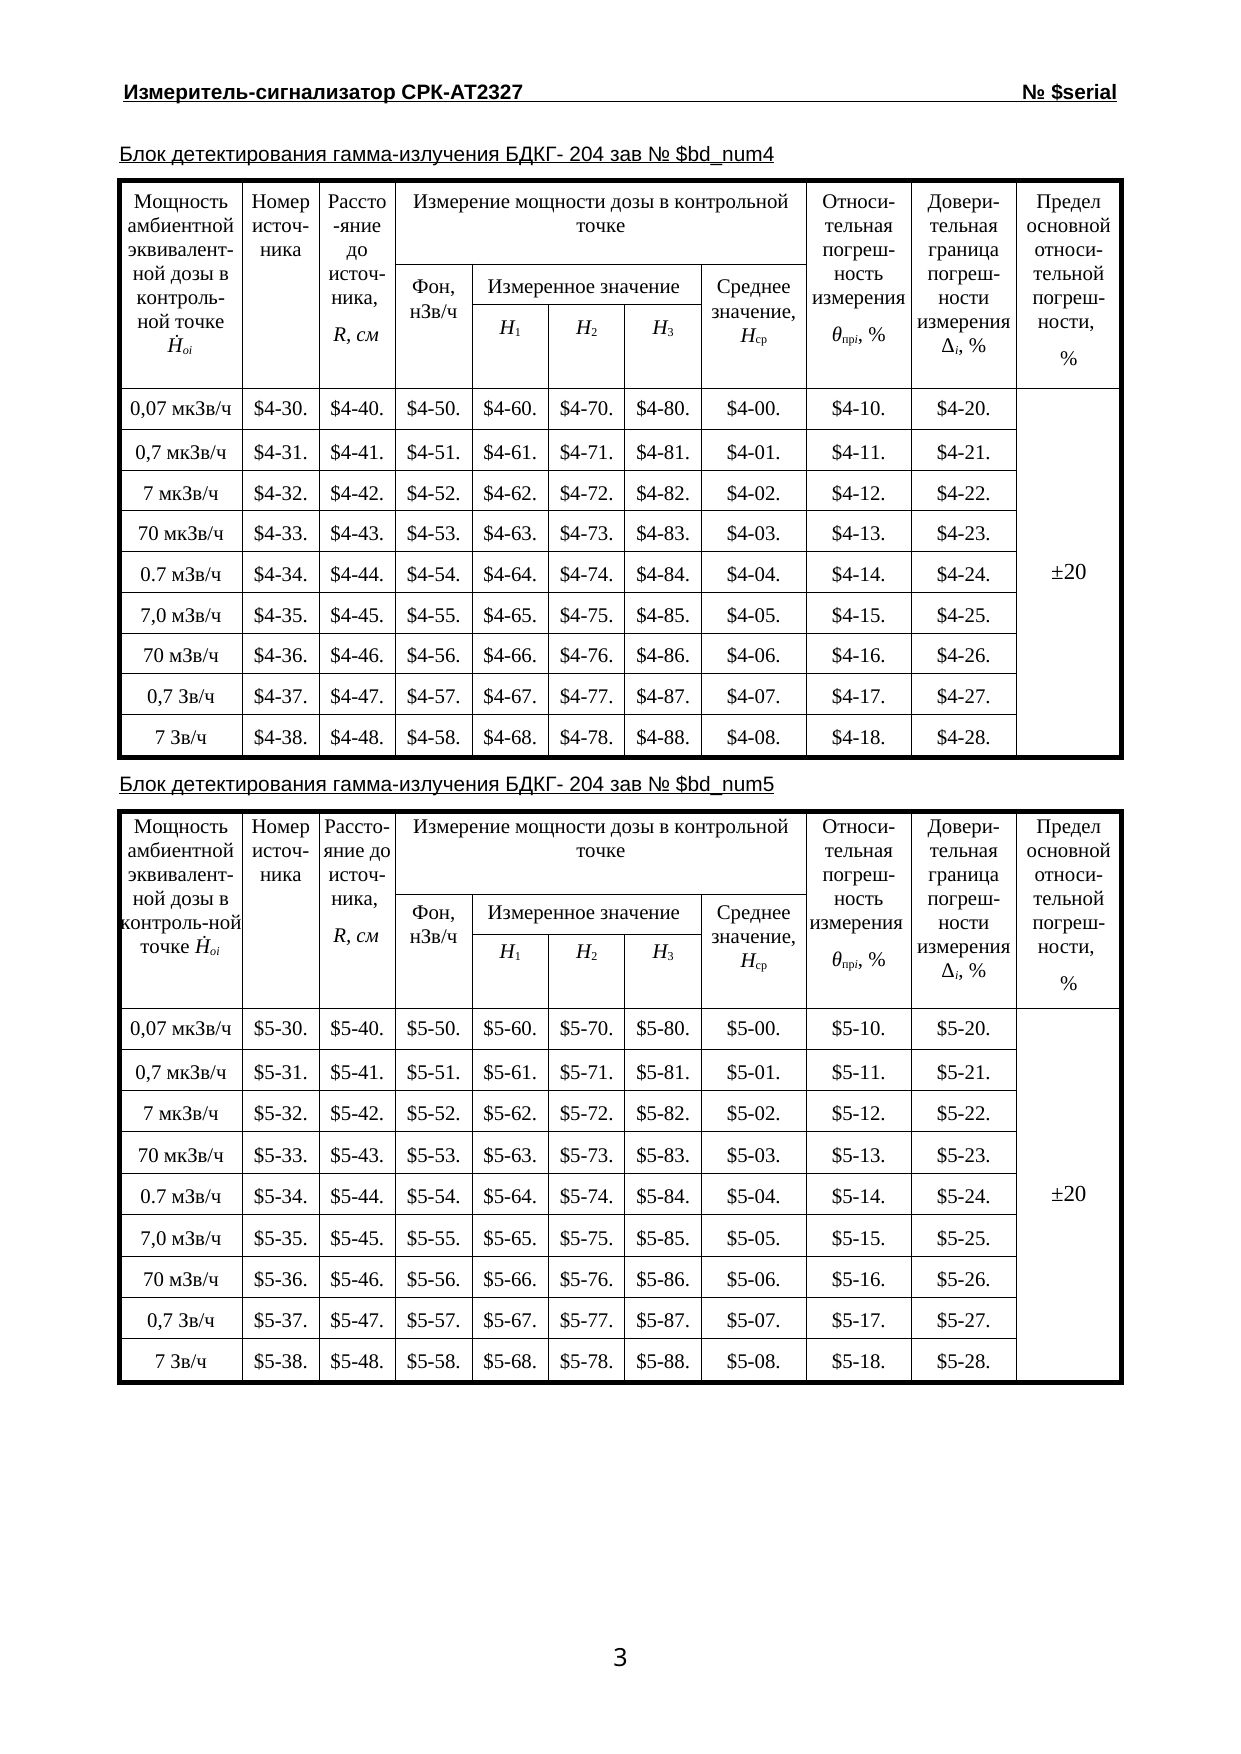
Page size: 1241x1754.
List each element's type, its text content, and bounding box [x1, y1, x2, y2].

table_cell Предел основной относи-тельной погреш-ности, % [1017, 814, 1119, 1007]
table_cell $5-32. [243, 1091, 319, 1131]
table_cell $4-18. [807, 715, 911, 754]
table_cell Довери-тельная граница погреш-ности измерения Δi, % [912, 814, 1016, 1007]
table_cell $4-35. [243, 593, 319, 632]
table_cell $5-65. [473, 1215, 548, 1256]
table_cell $4-50. [396, 389, 472, 429]
table_cell $5-80. [625, 1009, 701, 1049]
table_cell $5-38. [243, 1339, 319, 1379]
table_cell $5-63. [473, 1132, 548, 1173]
table_cell $4-52. [396, 471, 472, 510]
table_cell $4-06. [702, 634, 806, 673]
table_cell $5-44. [320, 1174, 395, 1214]
table_cell $5-17. [807, 1298, 911, 1338]
table_cell $4-10. [807, 389, 911, 429]
table_cell $4-05. [702, 593, 806, 632]
table_cell $5-24. [912, 1174, 1016, 1214]
table_cell $5-28. [912, 1339, 1016, 1379]
table_cell $5-13. [807, 1132, 911, 1173]
table_cell $4-26. [912, 634, 1016, 673]
table_cell Мощность амбиентной эквивалент-ной дозы в контроль-ной точке Ḣoi [122, 814, 242, 1007]
table_cell Мощность амбиентной эквивалент-ной дозы в контроль-ной точке Ḣoi [122, 183, 242, 388]
table_cell $4-11. [807, 430, 911, 469]
table_cell $5-21. [912, 1050, 1016, 1090]
table_cell $5-54. [396, 1174, 472, 1214]
table_cell Довери-тельная граница погреш-ности измерения Δi, % [912, 183, 1016, 388]
table_cell $5-15. [807, 1215, 911, 1256]
table_cell $5-56. [396, 1257, 472, 1297]
table_cell $4-30. [243, 389, 319, 429]
table_cell $4-54. [396, 552, 472, 592]
table_cell 7 Зв/ч [122, 1339, 242, 1379]
table_cell Измерение мощности дозы в контрольной точке [396, 814, 806, 894]
table_cell $4-57. [396, 674, 472, 714]
table_cell $4-23. [912, 511, 1016, 551]
table_cell $5-16. [807, 1257, 911, 1297]
table_cell Фон, нЗв/ч [396, 895, 472, 1007]
table_cell $4-74. [549, 552, 624, 592]
table_cell $4-63. [473, 511, 548, 551]
table_cell Номер источ-ника [243, 183, 319, 388]
table_cell Предел основной относи-тельной погреш-ности, % [1017, 183, 1119, 388]
table_cell $5-23. [912, 1132, 1016, 1173]
table_cell $5-11. [807, 1050, 911, 1090]
table_cell $4-32. [243, 471, 319, 510]
table_cell $5-42. [320, 1091, 395, 1131]
table_cell $5-78. [549, 1339, 624, 1379]
table_cell $5-22. [912, 1091, 1016, 1131]
table_cell $4-24. [912, 552, 1016, 592]
table_cell $5-35. [243, 1215, 319, 1256]
table_cell $4-28. [912, 715, 1016, 754]
table_cell $5-60. [473, 1009, 548, 1049]
table_cell $5-45. [320, 1215, 395, 1256]
table_cell Относи-тельная погреш-ность измерения θпрi, % [807, 183, 911, 388]
table_cell $4-80. [625, 389, 701, 429]
table_cell $4-31. [243, 430, 319, 469]
table_cell $4-21. [912, 430, 1016, 469]
table_cell $4-56. [396, 634, 472, 673]
table_cell $4-70. [549, 389, 624, 429]
table_cell $4-27. [912, 674, 1016, 714]
table_cell $5-71. [549, 1050, 624, 1090]
table_cell H2 [549, 935, 624, 1007]
table_cell $4-58. [396, 715, 472, 754]
table_cell $4-51. [396, 430, 472, 469]
table_cell $5-64. [473, 1174, 548, 1214]
table_cell Фон, нЗв/ч [396, 265, 472, 388]
table_cell $4-20. [912, 389, 1016, 429]
table_cell $4-25. [912, 593, 1016, 632]
table_cell $4-48. [320, 715, 395, 754]
table_cell 0,07 мкЗв/ч [122, 1009, 242, 1049]
table_cell 0,7 мкЗв/ч [122, 1050, 242, 1090]
table_cell $5-00. [702, 1009, 806, 1049]
table_cell $5-50. [396, 1009, 472, 1049]
table_cell $4-75. [549, 593, 624, 632]
table_cell H3 [625, 935, 701, 1007]
table_cell $4-62. [473, 471, 548, 510]
table_cell $4-03. [702, 511, 806, 551]
table_cell $4-43. [320, 511, 395, 551]
table_cell $5-14. [807, 1174, 911, 1214]
table_cell $4-16. [807, 634, 911, 673]
table_cell $5-40. [320, 1009, 395, 1049]
table_cell $5-86. [625, 1257, 701, 1297]
table_cell $4-08. [702, 715, 806, 754]
table_cell $4-34. [243, 552, 319, 592]
table_cell $5-74. [549, 1174, 624, 1214]
table_cell $5-57. [396, 1298, 472, 1338]
table_cell $4-36. [243, 634, 319, 673]
table_cell Среднее значение, Hср [702, 895, 806, 1007]
table_cell $4-07. [702, 674, 806, 714]
table_cell 0,07 мкЗв/ч [122, 389, 242, 429]
table_cell $5-27. [912, 1298, 1016, 1338]
table_cell H3 [625, 305, 701, 388]
table_cell $5-73. [549, 1132, 624, 1173]
table_cell $5-02. [702, 1091, 806, 1131]
table_cell $5-26. [912, 1257, 1016, 1297]
table_cell 0.7 мЗв/ч [122, 552, 242, 592]
table_cell $5-12. [807, 1091, 911, 1131]
table_cell $4-01. [702, 430, 806, 469]
table_cell H1 [473, 305, 548, 388]
table_cell $4-82. [625, 471, 701, 510]
table_cell $5-62. [473, 1091, 548, 1131]
table_cell $4-22. [912, 471, 1016, 510]
table_cell $5-81. [625, 1050, 701, 1090]
table_cell $4-86. [625, 634, 701, 673]
table_cell $5-85. [625, 1215, 701, 1256]
table_cell $5-25. [912, 1215, 1016, 1256]
table_cell $5-43. [320, 1132, 395, 1173]
table_cell $4-04. [702, 552, 806, 592]
table_cell $4-40. [320, 389, 395, 429]
table_cell $4-71. [549, 430, 624, 469]
table_cell $5-88. [625, 1339, 701, 1379]
table_cell 70 мкЗв/ч [122, 511, 242, 551]
table_cell $5-55. [396, 1215, 472, 1256]
table_cell $4-02. [702, 471, 806, 510]
table_cell $4-42. [320, 471, 395, 510]
table_cell $5-51. [396, 1050, 472, 1090]
table_cell Рассто-яние до источ-ника, R, см [320, 814, 395, 1007]
table_cell $5-84. [625, 1174, 701, 1214]
table_cell $4-41. [320, 430, 395, 469]
table_cell $4-65. [473, 593, 548, 632]
table_cell $4-15. [807, 593, 911, 632]
table_cell $5-67. [473, 1298, 548, 1338]
table_cell Измеренное значение [473, 265, 701, 304]
table_cell $5-18. [807, 1339, 911, 1379]
table_cell $5-08. [702, 1339, 806, 1379]
table_cell $4-47. [320, 674, 395, 714]
table_cell $4-81. [625, 430, 701, 469]
table_cell $4-85. [625, 593, 701, 632]
table_cell $5-58. [396, 1339, 472, 1379]
table_cell $4-38. [243, 715, 319, 754]
table_cell $5-37. [243, 1298, 319, 1338]
table_cell $5-05. [702, 1215, 806, 1256]
table_cell $5-66. [473, 1257, 548, 1297]
table_header Блок детектирования гамма-излучения БДКГ- 204 зав № $bd_num4 [119, 129, 1121, 178]
table_cell $4-33. [243, 511, 319, 551]
table_cell $5-36. [243, 1257, 319, 1297]
table_cell $4-78. [549, 715, 624, 754]
table_cell $5-83. [625, 1132, 701, 1173]
table_cell $5-82. [625, 1091, 701, 1131]
table_cell $4-53. [396, 511, 472, 551]
table_cell $4-88. [625, 715, 701, 754]
table_cell $4-64. [473, 552, 548, 592]
table_cell $4-00. [702, 389, 806, 429]
table_cell H1 [473, 935, 548, 1007]
table_cell 7 мкЗв/ч [122, 1091, 242, 1131]
table_cell $4-77. [549, 674, 624, 714]
table_cell 0,7 Зв/ч [122, 1298, 242, 1338]
table_cell 70 мЗв/ч [122, 1257, 242, 1297]
table_cell $4-45. [320, 593, 395, 632]
table_cell $5-77. [549, 1298, 624, 1338]
table_cell $5-30. [243, 1009, 319, 1049]
table_cell $4-46. [320, 634, 395, 673]
table_cell $5-34. [243, 1174, 319, 1214]
table_cell $5-41. [320, 1050, 395, 1090]
table_cell $5-68. [473, 1339, 548, 1379]
table_cell $4-60. [473, 389, 548, 429]
table_cell $4-44. [320, 552, 395, 592]
table_cell ±20 [1017, 1009, 1119, 1379]
table_cell Среднее значение, Hср [702, 265, 806, 388]
table_header Блок детектирования гамма-излучения БДКГ- 204 зав № $bd_num5 [119, 760, 1121, 809]
table_cell $5-46. [320, 1257, 395, 1297]
table_cell $5-07. [702, 1298, 806, 1338]
table_cell Номер источ-ника [243, 814, 319, 1007]
table_cell $5-72. [549, 1091, 624, 1131]
table_cell 70 мкЗв/ч [122, 1132, 242, 1173]
table_cell $4-17. [807, 674, 911, 714]
table_cell $5-10. [807, 1009, 911, 1049]
table_cell $4-87. [625, 674, 701, 714]
table_cell Относи-тельная погреш-ность измерения θпрi, % [807, 814, 911, 1007]
table_cell $4-84. [625, 552, 701, 592]
table_cell $5-53. [396, 1132, 472, 1173]
table_cell $4-37. [243, 674, 319, 714]
table_cell $4-67. [473, 674, 548, 714]
table_cell $5-52. [396, 1091, 472, 1131]
table_cell $4-61. [473, 430, 548, 469]
table_cell $4-73. [549, 511, 624, 551]
table_cell 7 Зв/ч [122, 715, 242, 754]
table_cell $4-12. [807, 471, 911, 510]
table_cell $5-03. [702, 1132, 806, 1173]
table_cell 7,0 мЗв/ч [122, 593, 242, 632]
table_cell 7 мкЗв/ч [122, 471, 242, 510]
table_cell $5-20. [912, 1009, 1016, 1049]
table_cell $5-33. [243, 1132, 319, 1173]
table_cell $4-66. [473, 634, 548, 673]
table_cell 0,7 мкЗв/ч [122, 430, 242, 469]
table_cell $5-47. [320, 1298, 395, 1338]
table_cell Измеренное значение [473, 895, 701, 934]
table_cell 70 мЗв/ч [122, 634, 242, 673]
table_cell $5-01. [702, 1050, 806, 1090]
table_cell $4-14. [807, 552, 911, 592]
table_cell 0,7 Зв/ч [122, 674, 242, 714]
table_cell 0.7 мЗв/ч [122, 1174, 242, 1214]
table_cell Измерение мощности дозы в контрольной точке [396, 183, 806, 263]
table_cell H2 [549, 305, 624, 388]
table_cell $4-55. [396, 593, 472, 632]
table_cell $4-68. [473, 715, 548, 754]
table_cell Рассто-яние до источ-ника, R, см [320, 183, 395, 388]
table_cell ±20 [1017, 389, 1119, 754]
table_cell $5-04. [702, 1174, 806, 1214]
table_cell 7,0 мЗв/ч [122, 1215, 242, 1256]
table_cell $5-06. [702, 1257, 806, 1297]
table_cell $4-76. [549, 634, 624, 673]
table_cell $4-13. [807, 511, 911, 551]
table_cell $5-87. [625, 1298, 701, 1338]
table_cell $5-48. [320, 1339, 395, 1379]
table_cell $5-31. [243, 1050, 319, 1090]
table_cell $5-70. [549, 1009, 624, 1049]
table_cell $4-83. [625, 511, 701, 551]
table_cell $4-72. [549, 471, 624, 510]
table_cell $5-61. [473, 1050, 548, 1090]
table_cell $5-75. [549, 1215, 624, 1256]
table_cell $5-76. [549, 1257, 624, 1297]
